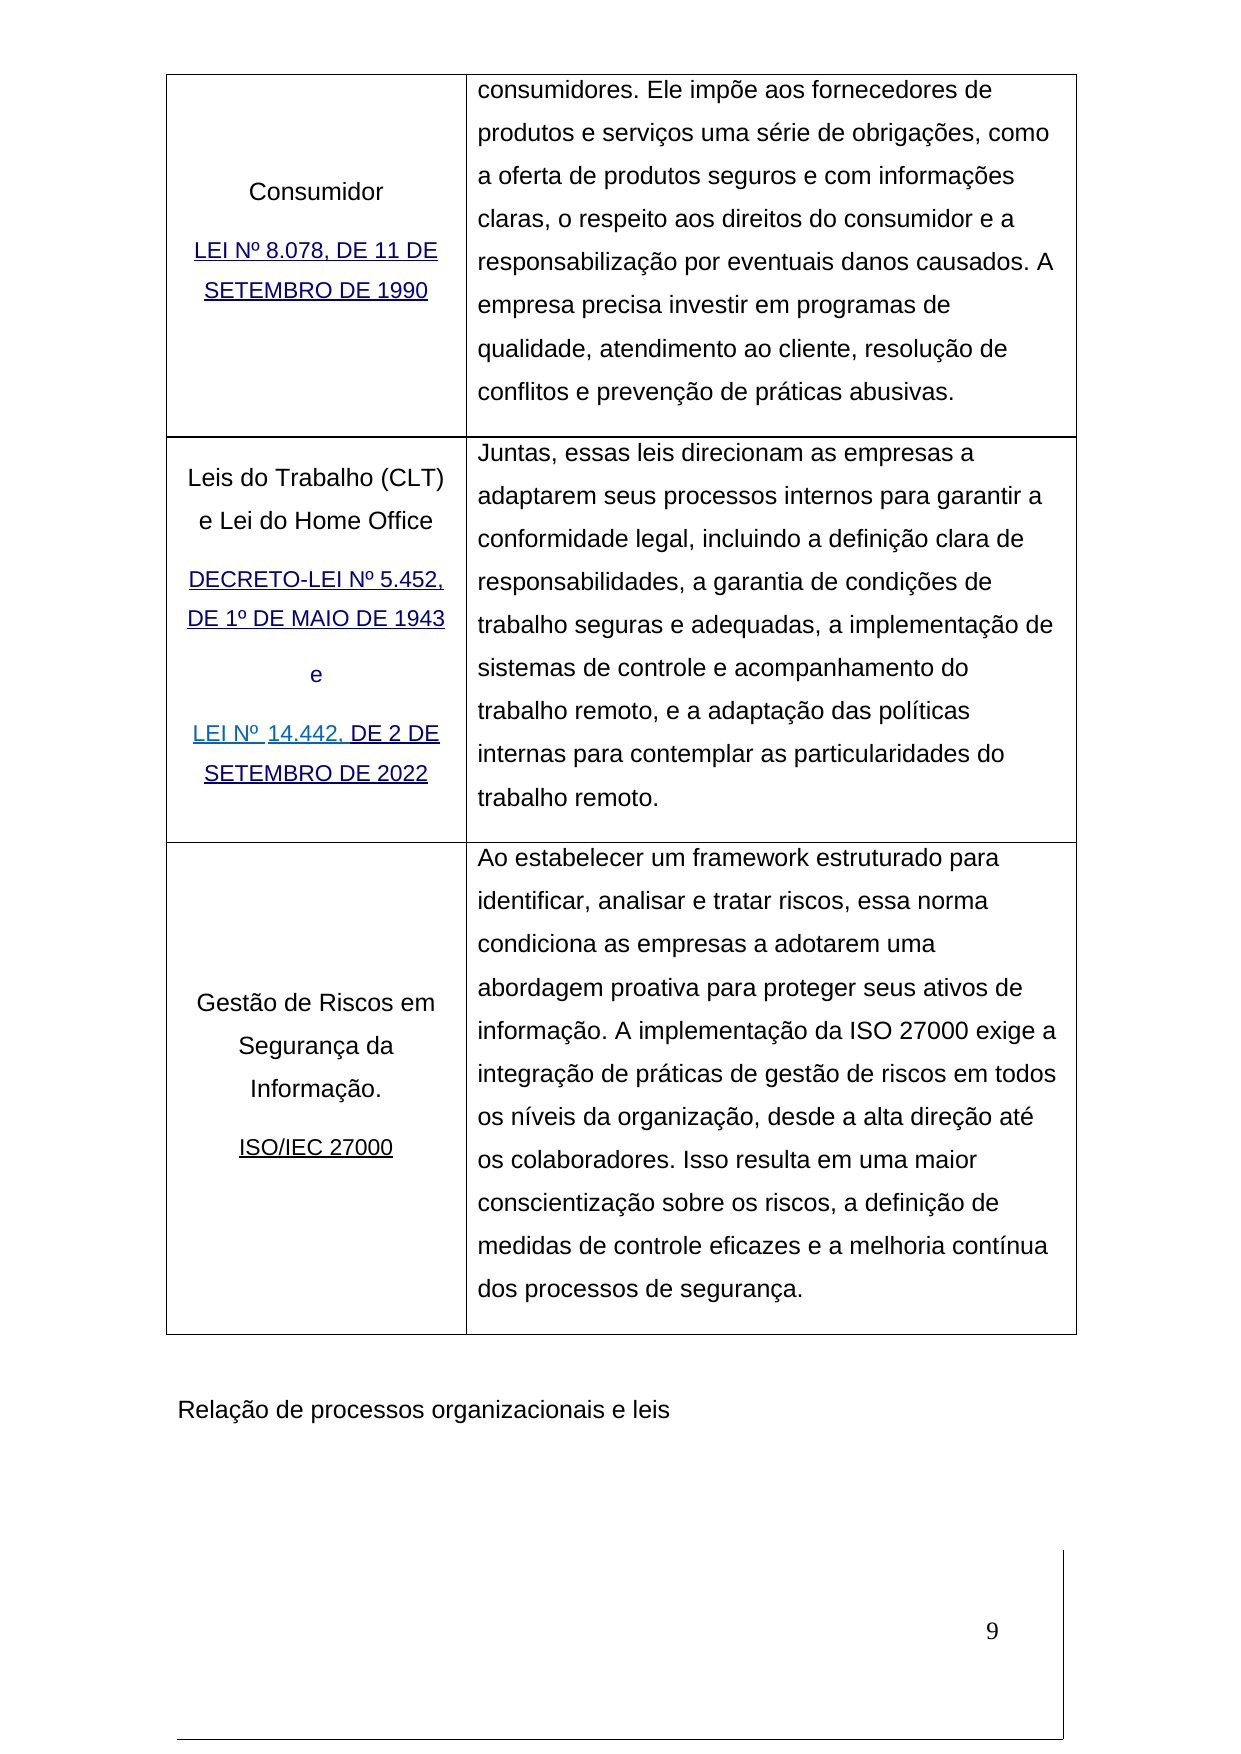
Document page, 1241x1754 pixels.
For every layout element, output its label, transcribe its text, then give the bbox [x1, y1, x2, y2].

text Relação de processos organizacionais e leis [177, 1395, 1063, 1424]
table_cell Leis do Trabalho (CLT) e Lei do Home Office DECRETO-LEI Nº 5.452, DE 1º DE MAIO DE 1943 e LEI Nº 14.442, DE 2 DE SETEMBRO DE 2022 [167, 438, 466, 842]
table_cell Consumidor LEI Nº 8.078, DE 11 DE SETEMBRO DE 1990 [167, 75, 466, 436]
table_cell Ao estabelecer um framework estruturado para identificar, analisar e tratar riscos, essa norma condiciona as empresas a adotarem uma abordagem proativa para proteger seus ativos de informação. A implementação da ISO 27000 exige a integração de práticas de gestão de riscos em todos os níveis da organização, desde a alta direção até os colaboradores. Isso resulta em uma maior conscientização sobre os riscos, a definição de medidas de controle eficazes e a melhoria contínua dos processos de segurança. [467, 843, 1076, 1334]
table_cell Gestão de Riscos em Segurança da Informação. ISO/IEC 27000 [167, 843, 466, 1334]
table_cell consumidores. Ele impõe aos fornecedores de produtos e serviços uma série de obrigações, como a oferta de produtos seguros e com informações claras, o respeito aos direitos do consumidor e a responsabilização por eventuais danos causados. A empresa precisa investir em programas de qualidade, atendimento ao cliente, resolução de conflitos e prevenção de práticas abusivas. [467, 75, 1076, 436]
table_cell Juntas, essas leis direcionam as empresas a adaptarem seus processos internos para garantir a conformidade legal, incluindo a definição clara de responsabilidades, a garantia de condições de trabalho seguras e adequadas, a implementação de sistemas de controle e acompanhamento do trabalho remoto, e a adaptação das políticas internas para contemplar as particularidades do trabalho remoto. [467, 438, 1076, 842]
